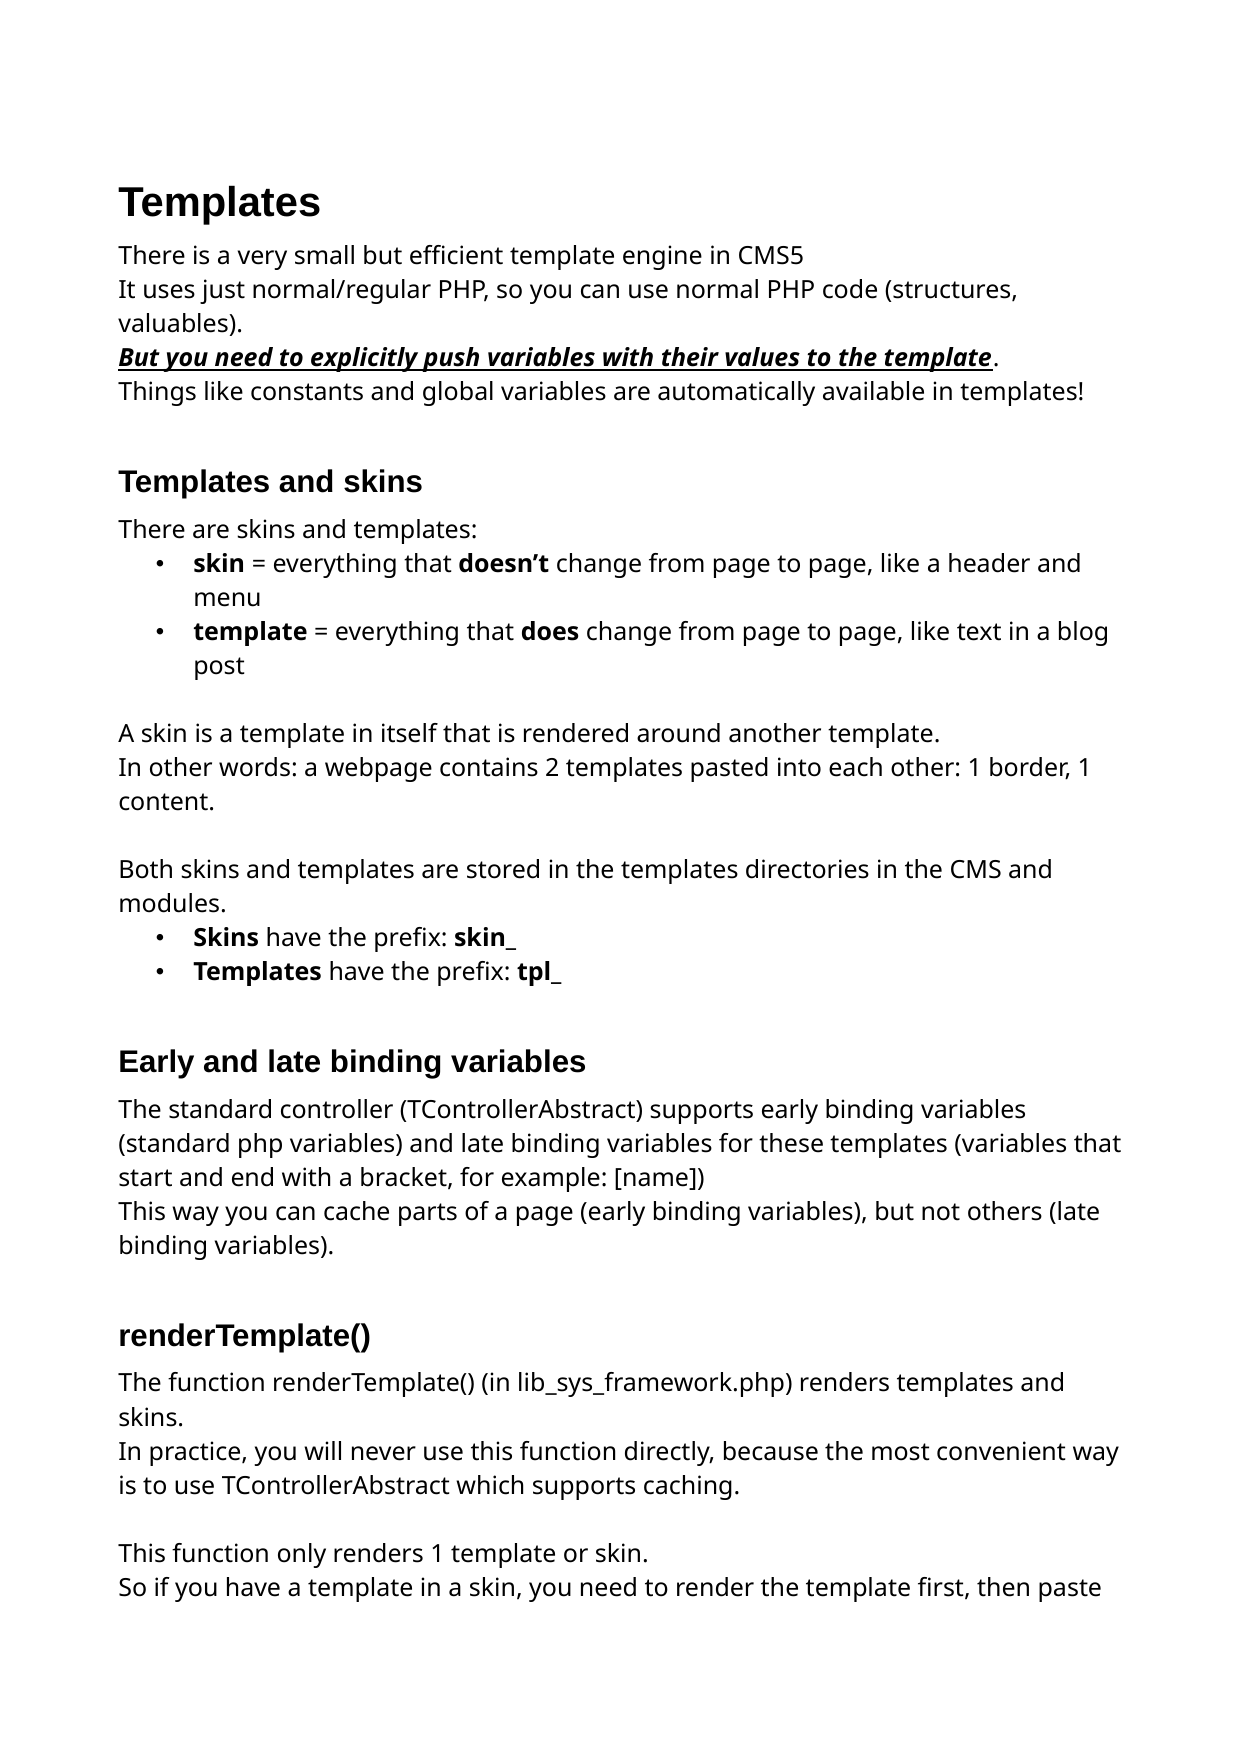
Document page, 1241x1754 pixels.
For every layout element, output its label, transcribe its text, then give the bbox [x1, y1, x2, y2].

text A skin is a template in itself that is rendered around another template. In other words: a webpage contains 2 templates pasted into each other: 1 border, 1 content. [118, 716, 1122, 818]
text There are skins and templates: [118, 511, 1122, 545]
list template = everything that does change from page to page, like text in a blog post [156, 613, 1122, 682]
list Templates have the prefix: tpl_ [156, 954, 1122, 988]
text The function renderTemplate() (in lib_sys_framework.php) renders templates and skins. In practice, you will never use this function directly, because the most convenient way is to use TControllerAbstract which supports caching. [118, 1365, 1122, 1501]
text The standard controller (TControllerAbstract) supports early binding variables (standard php variables) and late binding variables for these templates (variables that start and end with a bracket, for example: [name]) [118, 1091, 1122, 1194]
text There is a very small but efficient template engine in CMS5 [118, 238, 1122, 272]
list Skins have the prefix: skin_ [156, 920, 1122, 954]
subtitle renderTemplate() [118, 1317, 1122, 1353]
subtitle Templates and skins [118, 463, 1122, 499]
list skin = everything that doesn’t change from page to page, like a header and menu [156, 545, 1122, 613]
text Both skins and templates are stored in the templates directories in the CMS and modules. [118, 852, 1122, 920]
text It uses just normal/regular PHP, so you can use normal PHP code (structures, valuables). [118, 272, 1122, 340]
text This function only renders 1 template or skin. So if you have a template in a skin, you need to render the template first, then paste [118, 1535, 1122, 1603]
text But you need to explicitly push variables with their values to the template. [118, 340, 1122, 374]
text Things like constants and global variables are automatically available in templates! [118, 374, 1122, 408]
text This way you can cache parts of a page (early binding variables), but not others (late binding variables). [118, 1194, 1122, 1262]
subtitle Early and late binding variables [118, 1043, 1122, 1079]
subtitle Templates [118, 177, 1122, 225]
